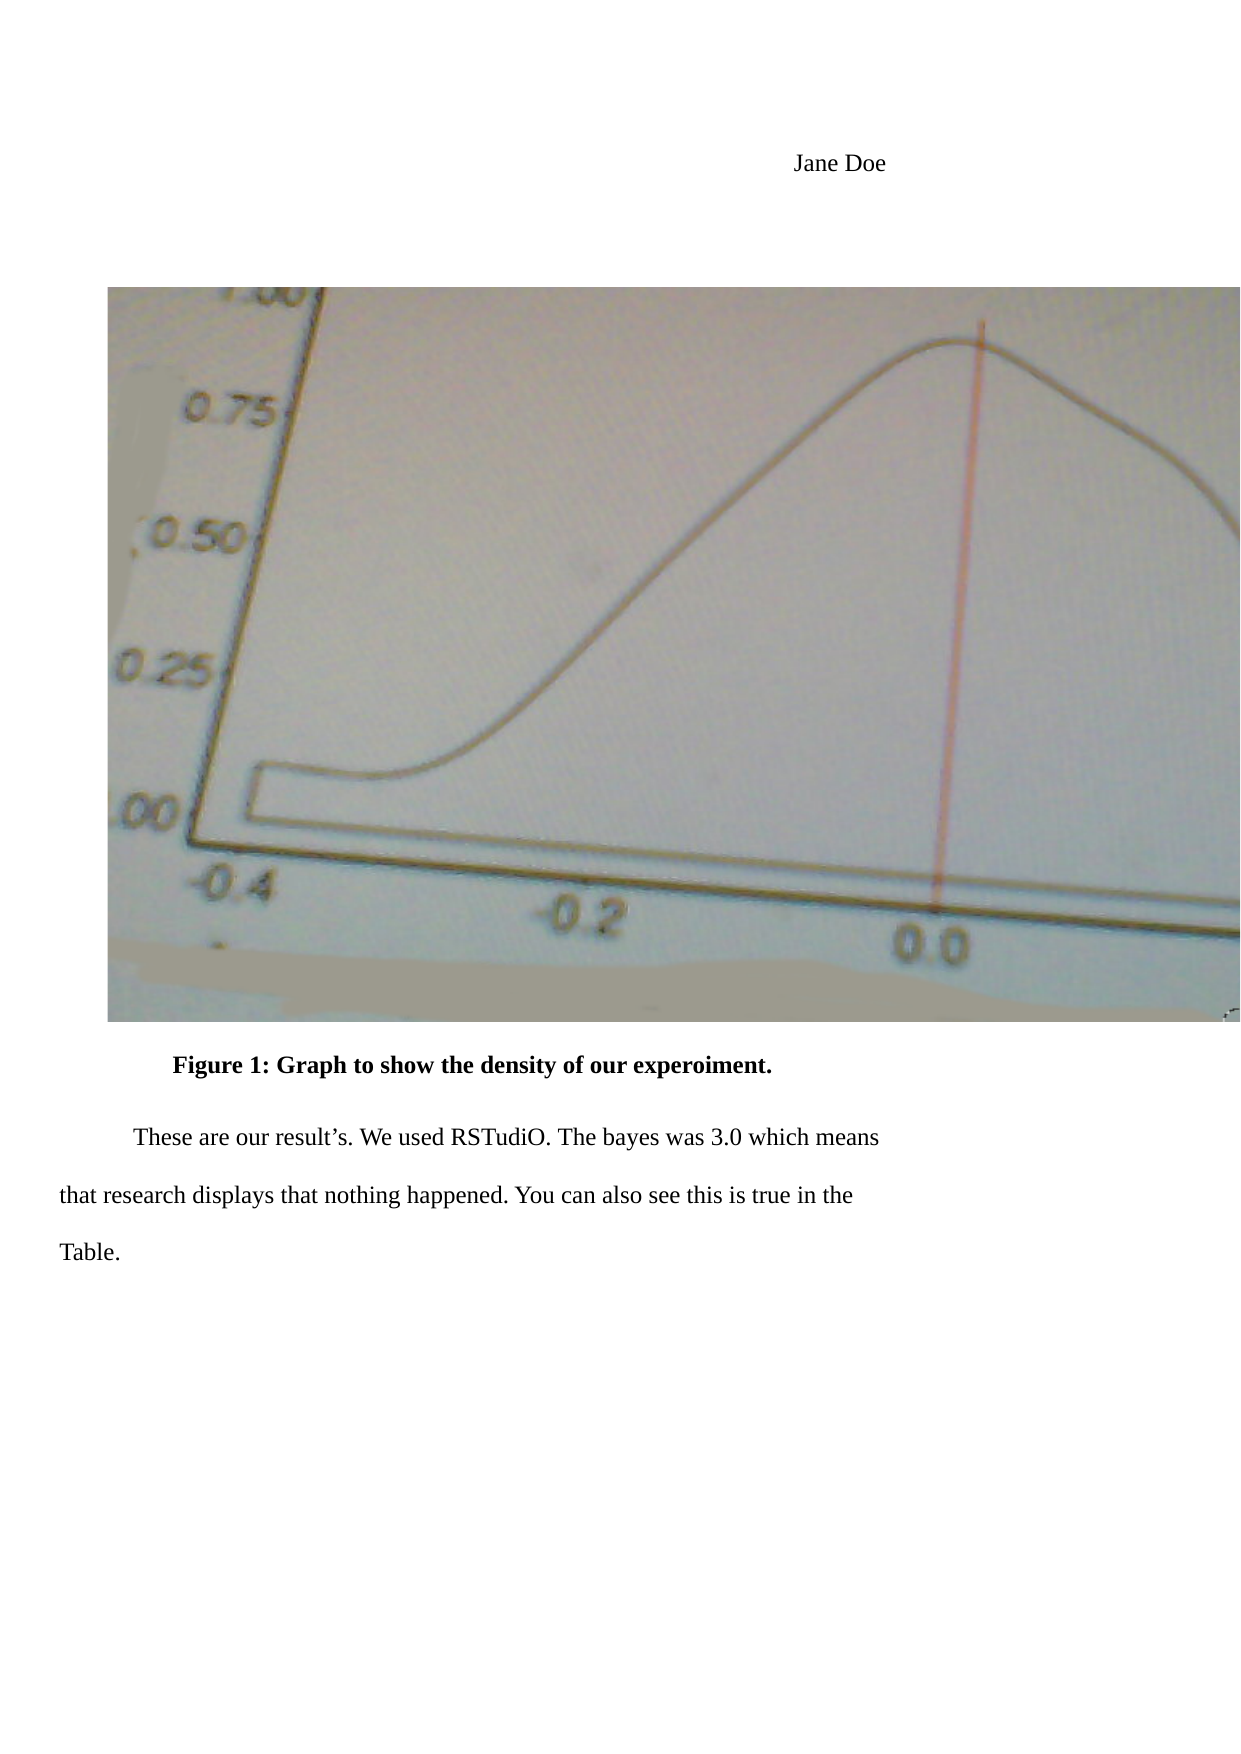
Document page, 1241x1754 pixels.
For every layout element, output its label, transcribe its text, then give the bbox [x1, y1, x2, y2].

text Figure 1: Graph to show the density of our experoiment. [59, 263, 886, 1079]
picture [107, 287, 1241, 1022]
text These are our result’s. We used RSTudiO. The bayes was 3.0 which means that research displays that nothing happened. You can also see this is true in the Table. [59, 1122, 886, 1266]
